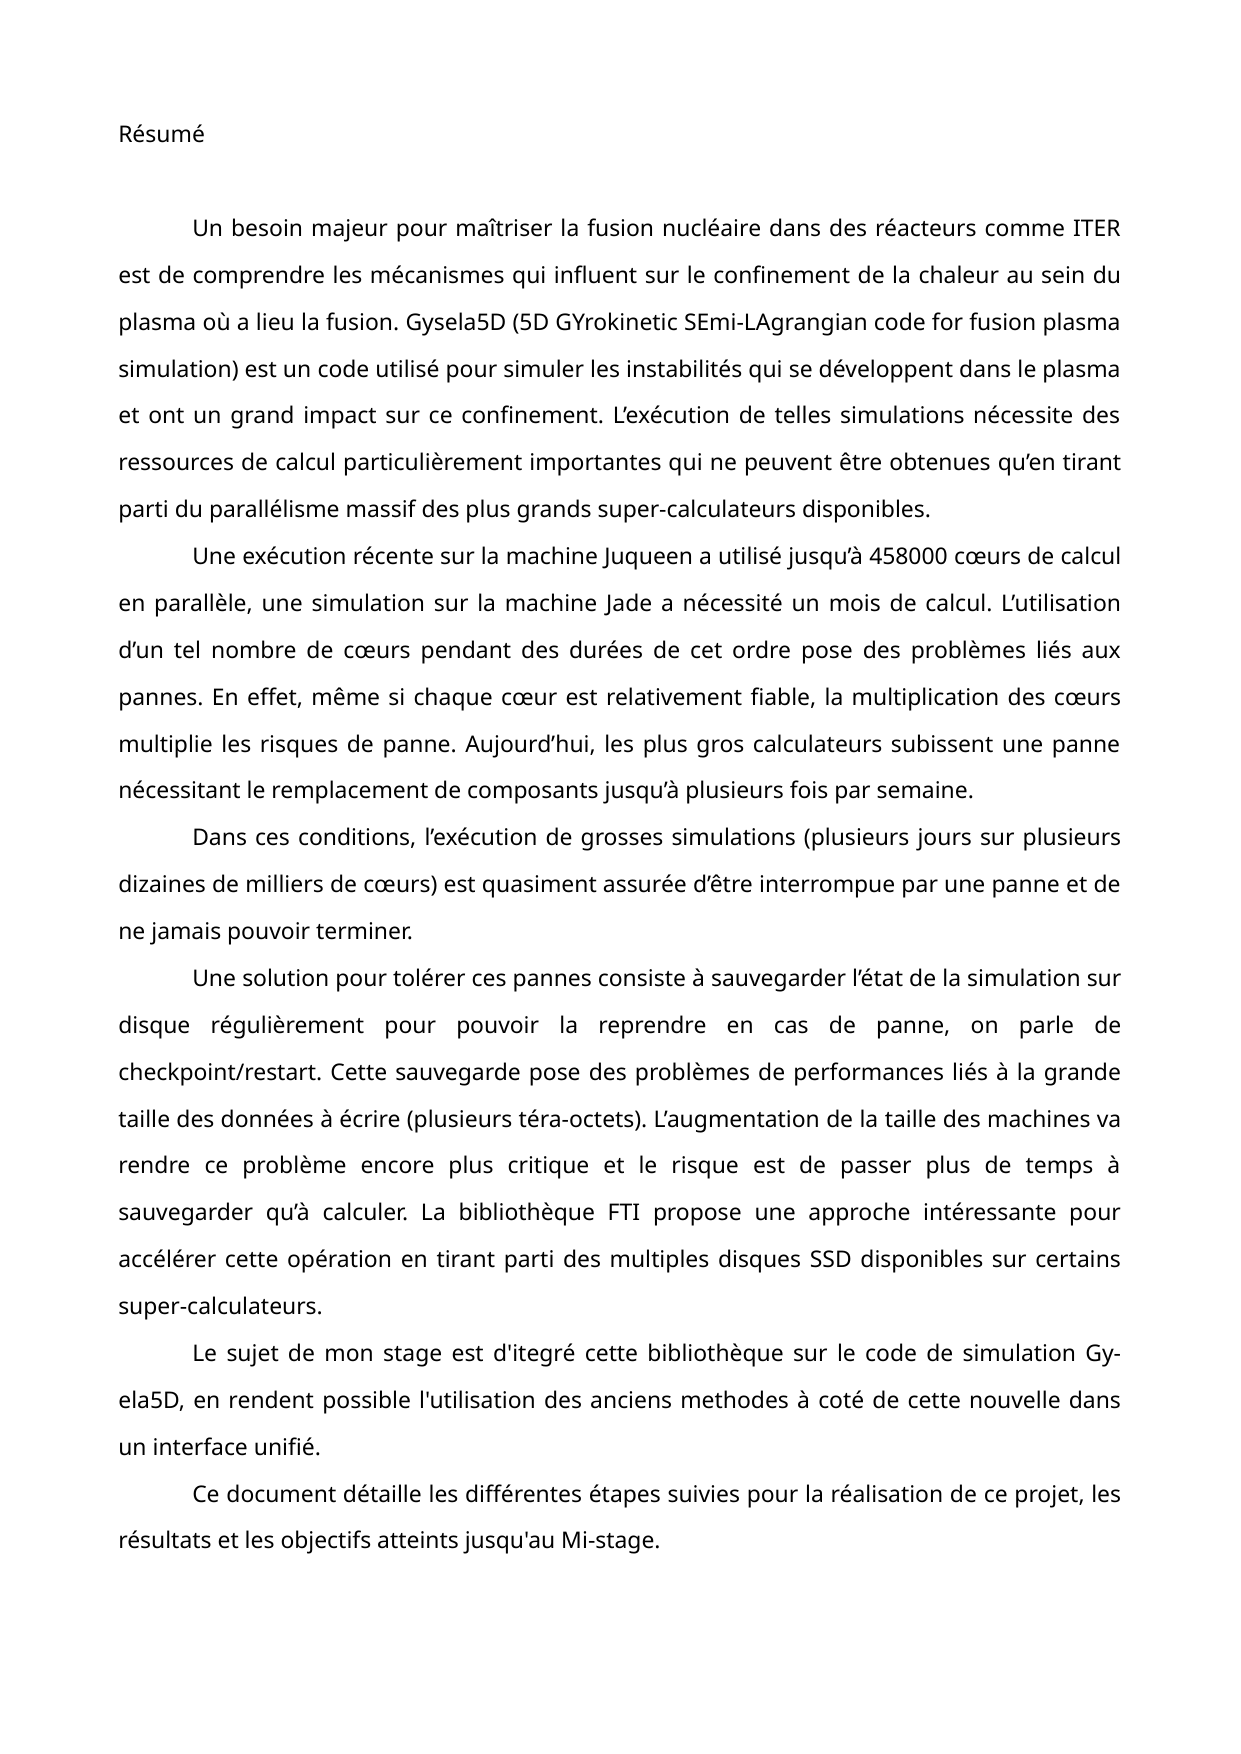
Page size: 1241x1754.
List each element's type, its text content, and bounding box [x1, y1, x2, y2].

text Résumé [118, 118, 1122, 149]
text Une exécution récente sur la machine Juqueen a utilisé jusqu’à 458000 cœurs de calcul en parallèle, une simulation sur la machine Jade a nécessité un mois de calcul. L’utilisation d’un tel nombre de cœurs pendant des durées de cet ordre pose des problèmes liés aux pannes. En effet, même si chaque cœur est relativement fiable, la multiplication des cœurs multiplie les risques de panne. Aujourd’hui, les plus gros calculateurs subissent une panne nécessitant le remplacement de composants jusqu’à plusieurs fois par semaine. [118, 540, 1122, 806]
text Dans ces conditions, l’exécution de grosses simulations (plusieurs jours sur plusieurs dizaines de milliers de cœurs) est quasiment assurée d’être interrompue par une panne et de ne jamais pouvoir terminer. [118, 821, 1122, 946]
text Ce document détaille les différentes étapes suivies pour la réalisation de ce projet, les résultats et les objectifs atteints jusqu'au Mi-stage. [118, 1477, 1122, 1556]
text Un besoin majeur pour maîtriser la fusion nucléaire dans des réacteurs comme ITER est de comprendre les mécanismes qui influent sur le confinement de la chaleur au sein du plasma où a lieu la fusion. Gysela5D (5D GYrokinetic SEmi-LAgrangian code for fusion plasma simulation) est un code utilisé pour simuler les instabilités qui se développent dans le plasma et ont un grand impact sur ce confinement. L’exécution de telles simulations nécessite des ressources de calcul particulièrement importantes qui ne peuvent être obtenues qu’en tirant parti du parallélisme massif des plus grands super-calculateurs disponibles. [118, 212, 1122, 524]
text Le sujet de mon stage est d'itegré cette bibliothèque sur le code de simulation Gy-ela5D, en rendent possible l'utilisation des anciens methodes à coté de cette nouvelle dans un interface unifié. [118, 1337, 1122, 1462]
text Une solution pour tolérer ces pannes consiste à sauvegarder l’état de la simulation sur disque régulièrement pour pouvoir la reprendre en cas de panne, on parle de checkpoint/restart. Cette sauvegarde pose des problèmes de performances liés à la grande taille des données à écrire (plusieurs téra-octets). L’augmentation de la taille des machines va rendre ce problème encore plus critique et le risque est de passer plus de temps à sauvegarder qu’à calculer. La bibliothèque FTI propose une approche intéressante pour accélérer cette opération en tirant parti des multiples disques SSD disponibles sur certains super-calculateurs. [118, 962, 1122, 1321]
